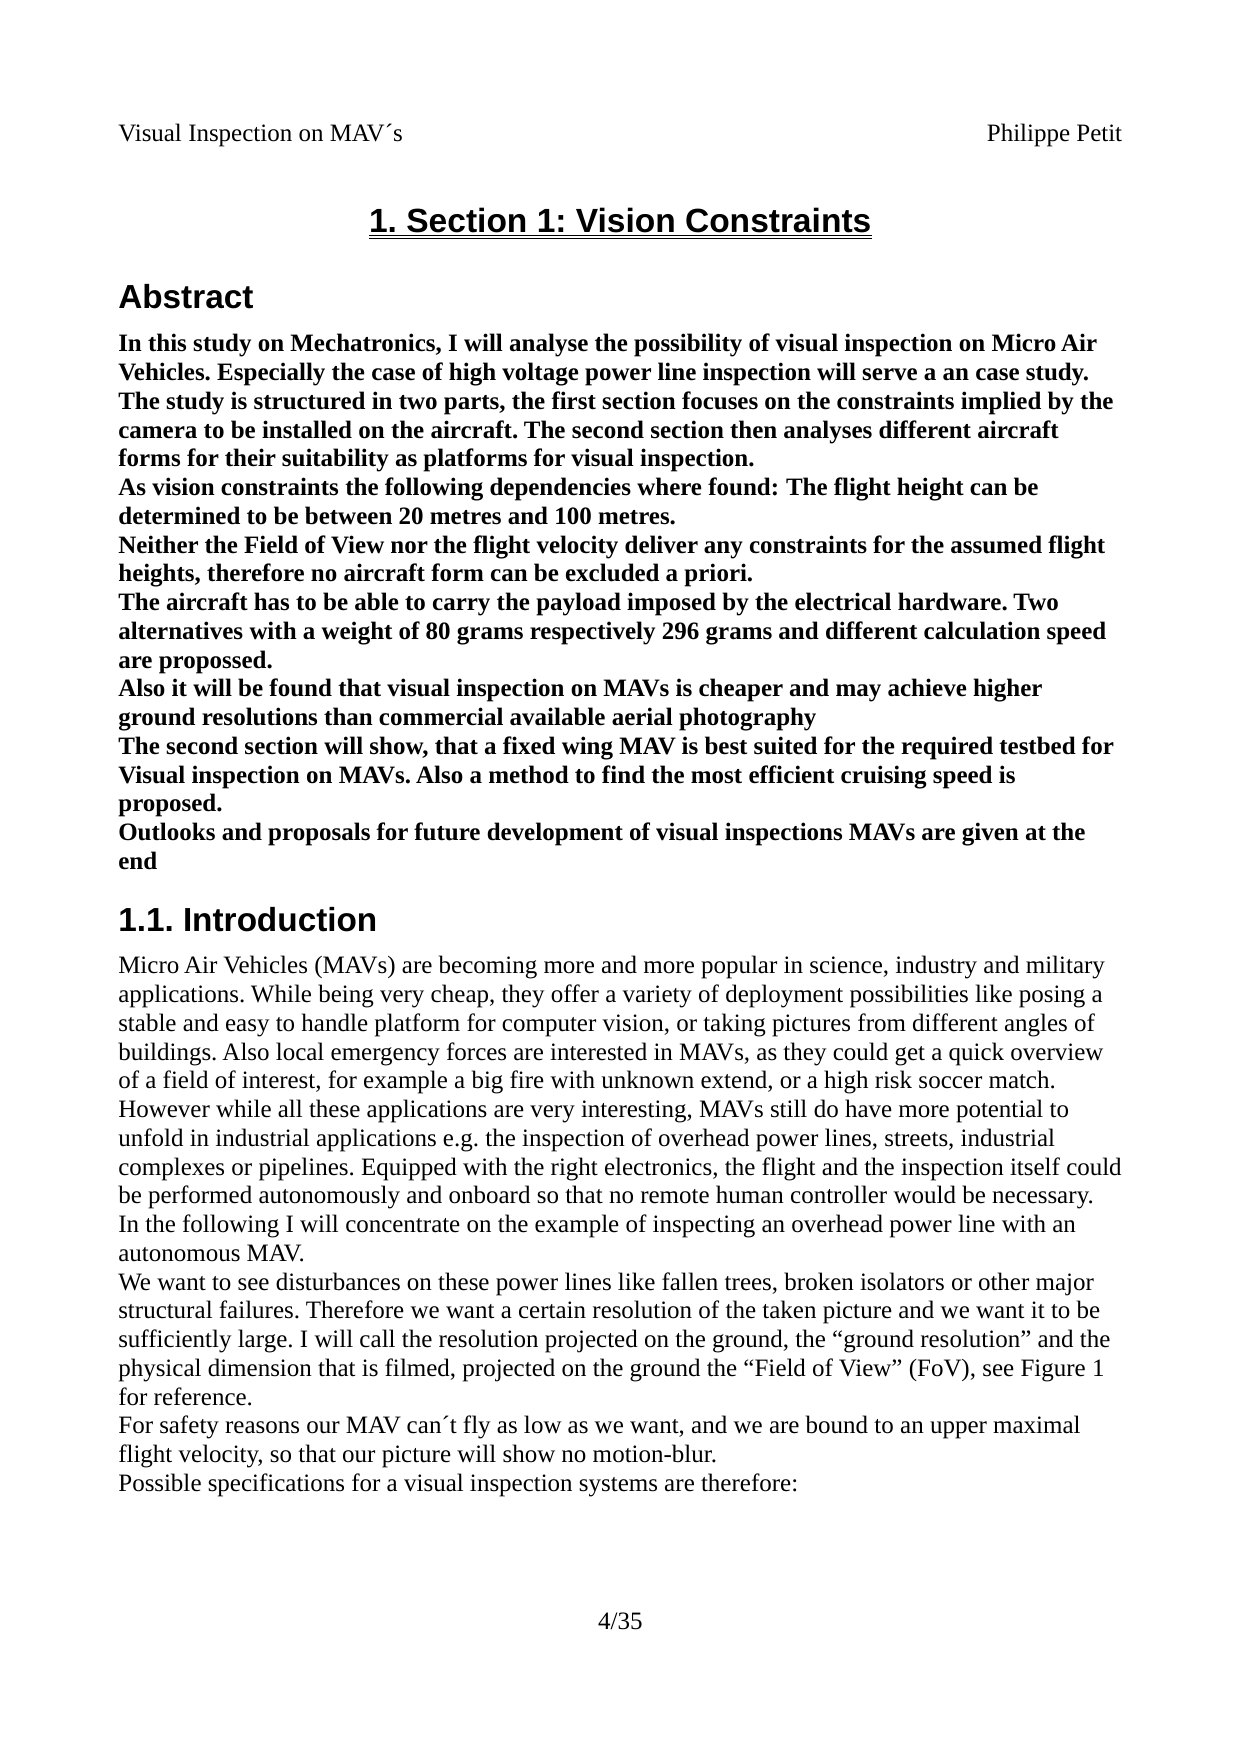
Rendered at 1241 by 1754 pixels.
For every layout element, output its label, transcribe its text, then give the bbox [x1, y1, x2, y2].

subtitle 1. Section 1: Vision Constraints [118, 201, 1122, 240]
text In this study on Mechatronics, I will analyse the possibility of visual inspection on Micro Air Vehicles. Especially the case of high voltage power line inspection will serve a an case study. [118, 328, 1122, 386]
text As vision constraints the following dependencies where found: The flight height can be determined to be between 20 metres and 100 metres. [118, 472, 1122, 530]
text Neither the Field of View nor the flight velocity deliver any constraints for the assumed flight heights, therefore no aircraft form can be excluded a priori. [118, 530, 1122, 587]
text The study is structured in two parts, the first section focuses on the constraints implied by the camera to be installed on the aircraft. The second section then analyses different aircraft forms for their suitability as platforms for visual inspection. [118, 386, 1122, 472]
text Also it will be found that visual inspection on MAVs is cheaper and may achieve higher ground resolutions than commercial available aerial photography [118, 673, 1122, 731]
text We want to see disturbances on these power lines like fallen trees, broken isolators or other major structural failures. Therefore we want a certain resolution of the taken picture and we want it to be sufficiently large. I will call the resolution projected on the ground, the “ground resolution” and the physical dimension that is filmed, projected on the ground the “Field of View” (FoV), see Figure 1 for reference. [118, 1267, 1122, 1411]
text For safety reasons our MAV can´t fly as low as we want, and we are bound to an upper maximal flight velocity, so that our picture will show no motion-blur. [118, 1411, 1122, 1468]
text Outlooks and proposals for future development of visual inspections MAVs are given at the end [118, 817, 1122, 875]
subtitle Abstract [118, 277, 1122, 316]
text In the following I will concentrate on the example of inspecting an overhead power line with an autonomous MAV. [118, 1209, 1122, 1267]
text Micro Air Vehicles (MAVs) are becoming more and more popular in science, industry and military applications. While being very cheap, they offer a variety of deployment possibilities like posing a stable and easy to handle platform for computer vision, or taking pictures from different angles of buildings. Also local emergency forces are interested in MAVs, as they could get a quick overview of a field of interest, for example a big fire with unknown extend, or a high risk soccer match. [118, 951, 1122, 1094]
text The second section will show, that a fixed wing MAV is best suited for the required testbed for Visual inspection on MAVs. Also a method to find the most efficient cruising speed is proposed. [118, 731, 1122, 817]
subtitle 1.1. Introduction [118, 900, 1122, 938]
text Possible specifications for a visual inspection systems are therefore: [118, 1468, 1122, 1497]
text The aircraft has to be able to carry the payload imposed by the electrical hardware. Two alternatives with a weight of 80 grams respectively 296 grams and different calculation speed are propossed. [118, 587, 1122, 673]
text However while all these applications are very interesting, MAVs still do have more potential to unfold in industrial applications e.g. the inspection of overhead power lines, streets, industrial complexes or pipelines. Equipped with the right electronics, the flight and the inspection itself could be performed autonomously and onboard so that no remote human controller would be necessary. [118, 1094, 1122, 1209]
